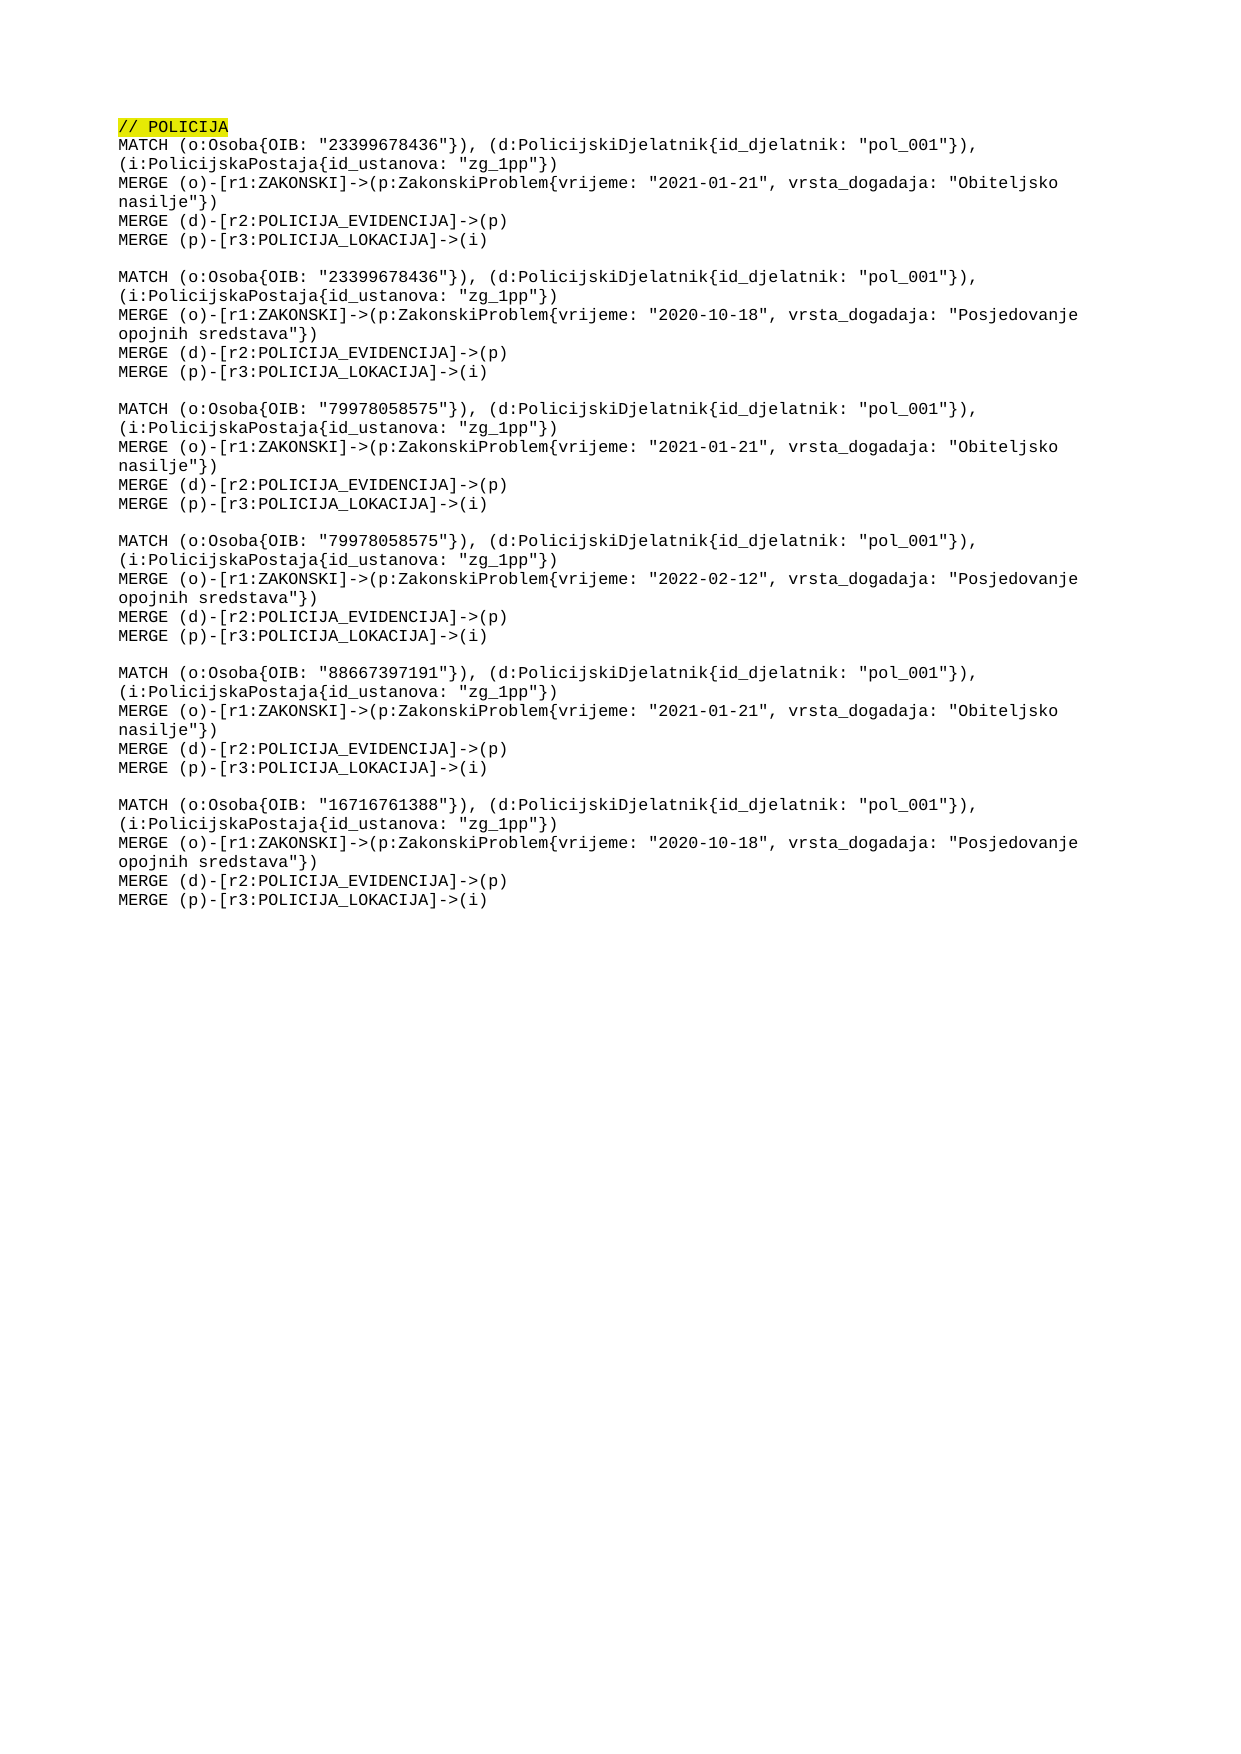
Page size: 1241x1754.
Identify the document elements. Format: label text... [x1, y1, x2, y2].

text // POLICIJA [118, 118, 1122, 137]
text MERGE (p)-[r3:POLICIJA_LOKACIJA]->(i) [118, 891, 1122, 910]
text MERGE (o)-[r1:ZAKONSKI]->(p:ZakonskiProblem{vrijeme: "2022-02-12", vrsta_dogadaja: "Posjedovanje opojnih sredstava"}) [118, 571, 1122, 608]
text MATCH (o:Osoba{OIB: "79978058575"}), (d:PolicijskiDjelatnik{id_djelatnik: "pol_001"}), (i:PolicijskaPostaja{id_ustanova: "zg_1pp"}) [118, 533, 1122, 571]
text MERGE (d)-[r2:POLICIJA_EVIDENCIJA]->(p) [118, 740, 1122, 759]
text MATCH (o:Osoba{OIB: "79978058575"}), (d:PolicijskiDjelatnik{id_djelatnik: "pol_001"}), (i:PolicijskaPostaja{id_ustanova: "zg_1pp"}) [118, 401, 1122, 439]
text MERGE (d)-[r2:POLICIJA_EVIDENCIJA]->(p) [118, 344, 1122, 363]
text MERGE (o)-[r1:ZAKONSKI]->(p:ZakonskiProblem{vrijeme: "2020-10-18", vrsta_dogadaja: "Posjedovanje opojnih sredstava"}) [118, 307, 1122, 344]
text MERGE (p)-[r3:POLICIJA_LOKACIJA]->(i) [118, 759, 1122, 778]
text MERGE (p)-[r3:POLICIJA_LOKACIJA]->(i) [118, 627, 1122, 646]
text MATCH (o:Osoba{OIB: "16716761388"}), (d:PolicijskiDjelatnik{id_djelatnik: "pol_001"}), (i:PolicijskaPostaja{id_ustanova: "zg_1pp"}) [118, 797, 1122, 834]
text MERGE (d)-[r2:POLICIJA_EVIDENCIJA]->(p) [118, 212, 1122, 231]
text MATCH (o:Osoba{OIB: "88667397191"}), (d:PolicijskiDjelatnik{id_djelatnik: "pol_001"}), (i:PolicijskaPostaja{id_ustanova: "zg_1pp"}) [118, 665, 1122, 703]
text MATCH (o:Osoba{OIB: "23399678436"}), (d:PolicijskiDjelatnik{id_djelatnik: "pol_001"}), (i:PolicijskaPostaja{id_ustanova: "zg_1pp"}) [118, 137, 1122, 175]
text MERGE (o)-[r1:ZAKONSKI]->(p:ZakonskiProblem{vrijeme: "2021-01-21", vrsta_dogadaja: "Obiteljsko nasilje"}) [118, 439, 1122, 476]
text MERGE (o)-[r1:ZAKONSKI]->(p:ZakonskiProblem{vrijeme: "2021-01-21", vrsta_dogadaja: "Obiteljsko nasilje"}) [118, 175, 1122, 212]
text MERGE (p)-[r3:POLICIJA_LOKACIJA]->(i) [118, 231, 1122, 250]
text MATCH (o:Osoba{OIB: "23399678436"}), (d:PolicijskiDjelatnik{id_djelatnik: "pol_001"}), (i:PolicijskaPostaja{id_ustanova: "zg_1pp"}) [118, 269, 1122, 307]
text MERGE (p)-[r3:POLICIJA_LOKACIJA]->(i) [118, 363, 1122, 382]
text MERGE (d)-[r2:POLICIJA_EVIDENCIJA]->(p) [118, 476, 1122, 495]
text MERGE (o)-[r1:ZAKONSKI]->(p:ZakonskiProblem{vrijeme: "2020-10-18", vrsta_dogadaja: "Posjedovanje opojnih sredstava"}) [118, 834, 1122, 872]
text MERGE (p)-[r3:POLICIJA_LOKACIJA]->(i) [118, 495, 1122, 514]
text MERGE (o)-[r1:ZAKONSKI]->(p:ZakonskiProblem{vrijeme: "2021-01-21", vrsta_dogadaja: "Obiteljsko nasilje"}) [118, 703, 1122, 740]
text MERGE (d)-[r2:POLICIJA_EVIDENCIJA]->(p) [118, 608, 1122, 627]
text MERGE (d)-[r2:POLICIJA_EVIDENCIJA]->(p) [118, 872, 1122, 891]
